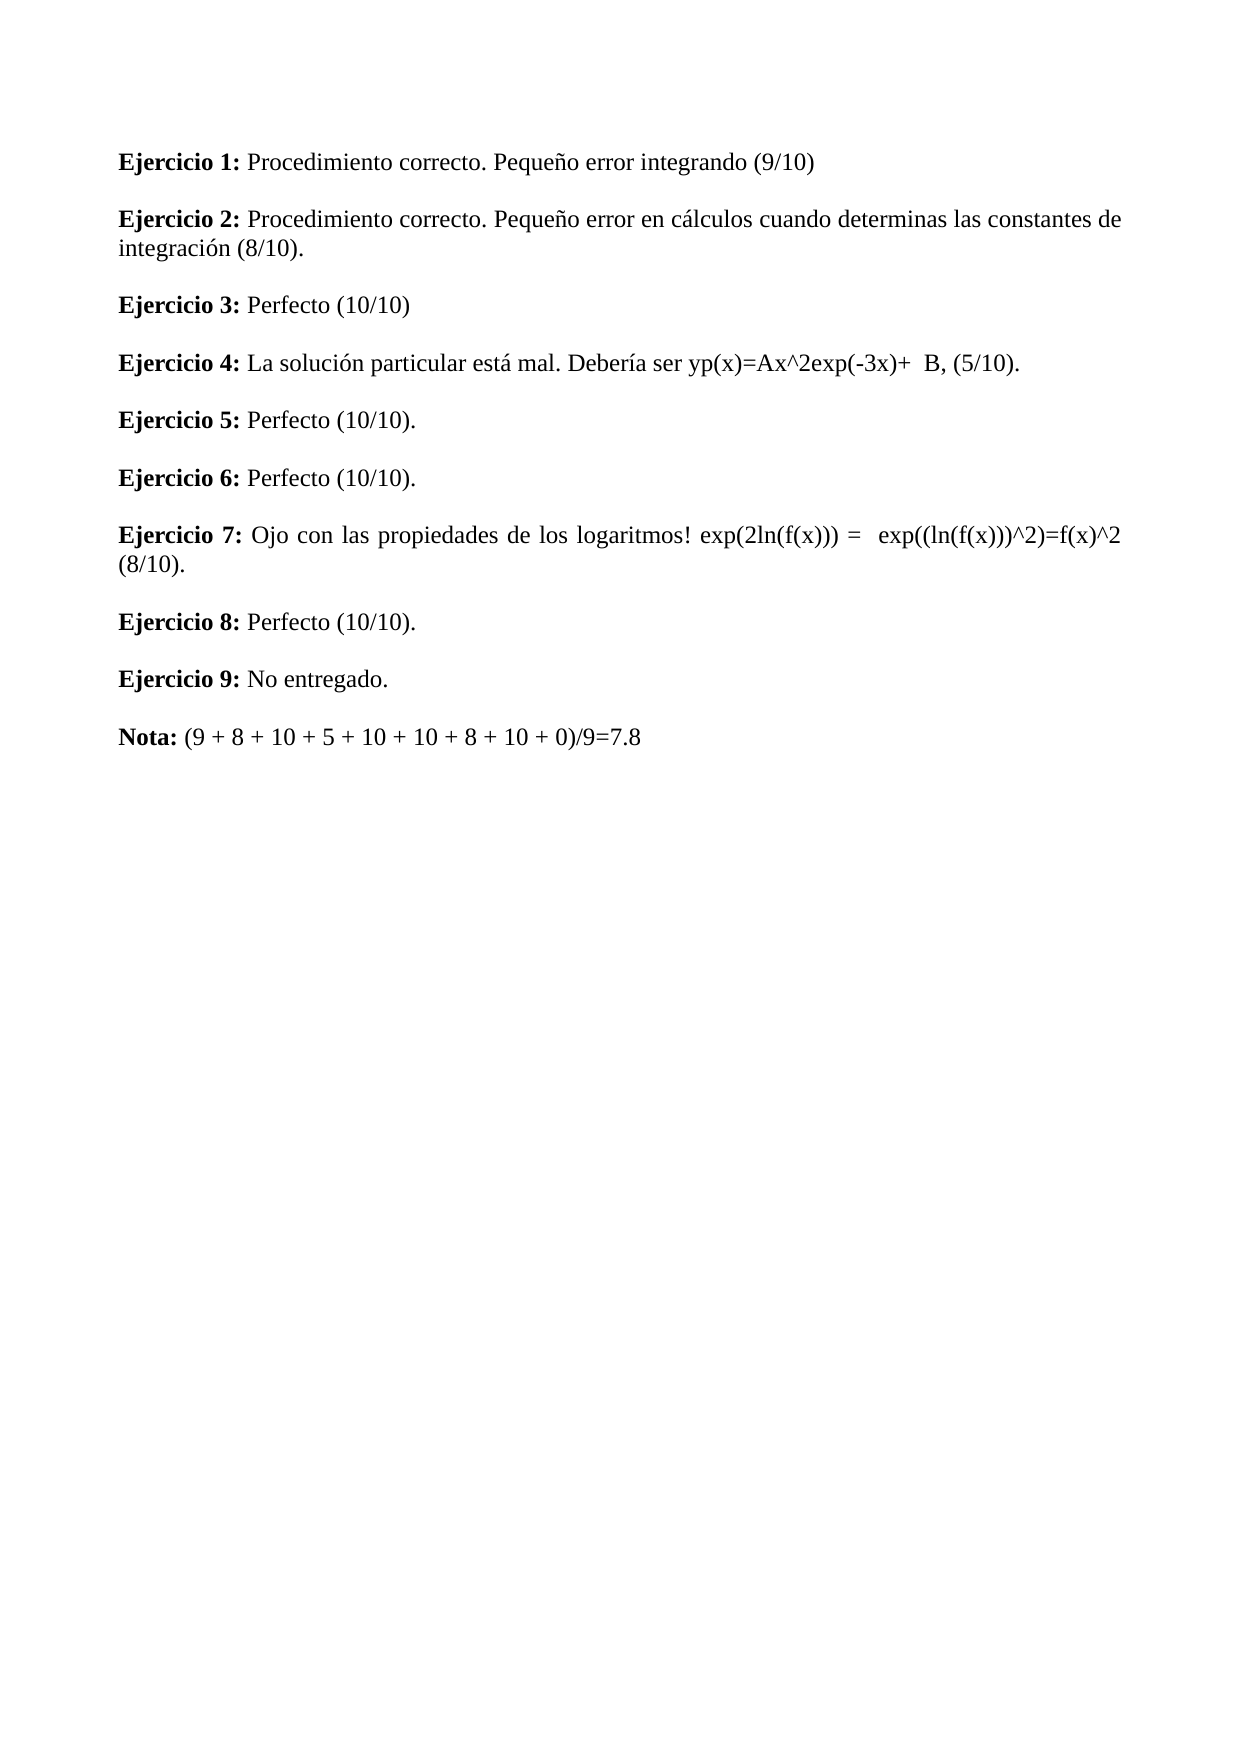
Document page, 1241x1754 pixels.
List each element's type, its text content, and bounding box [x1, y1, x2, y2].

text Ejercicio 1: Procedimiento correcto. Pequeño error integrando (9/10) [118, 147, 1122, 176]
text Ejercicio 4: La solución particular está mal. Debería ser yp(x)=Ax^2exp(-3x)+ B, (5/10). [118, 348, 1122, 377]
text Nota: (9 + 8 + 10 + 5 + 10 + 10 + 8 + 10 + 0)/9=7.8 [118, 722, 1122, 751]
text Ejercicio 9: No entregado. [118, 664, 1122, 693]
text Ejercicio 2: Procedimiento correcto. Pequeño error en cálculos cuando determinas las constantes de integración (8/10). [118, 204, 1122, 262]
text Ejercicio 3: Perfecto (10/10) [118, 291, 1122, 319]
text Ejercicio 6: Perfecto (10/10). [118, 463, 1122, 492]
text Ejercicio 5: Perfecto (10/10). [118, 406, 1122, 434]
text Ejercicio 7: Ojo con las propiedades de los logaritmos! exp(2ln(f(x))) = exp((ln(f(x)))^2)=f(x)^2 (8/10). [118, 521, 1122, 578]
text Ejercicio 8: Perfecto (10/10). [118, 607, 1122, 636]
